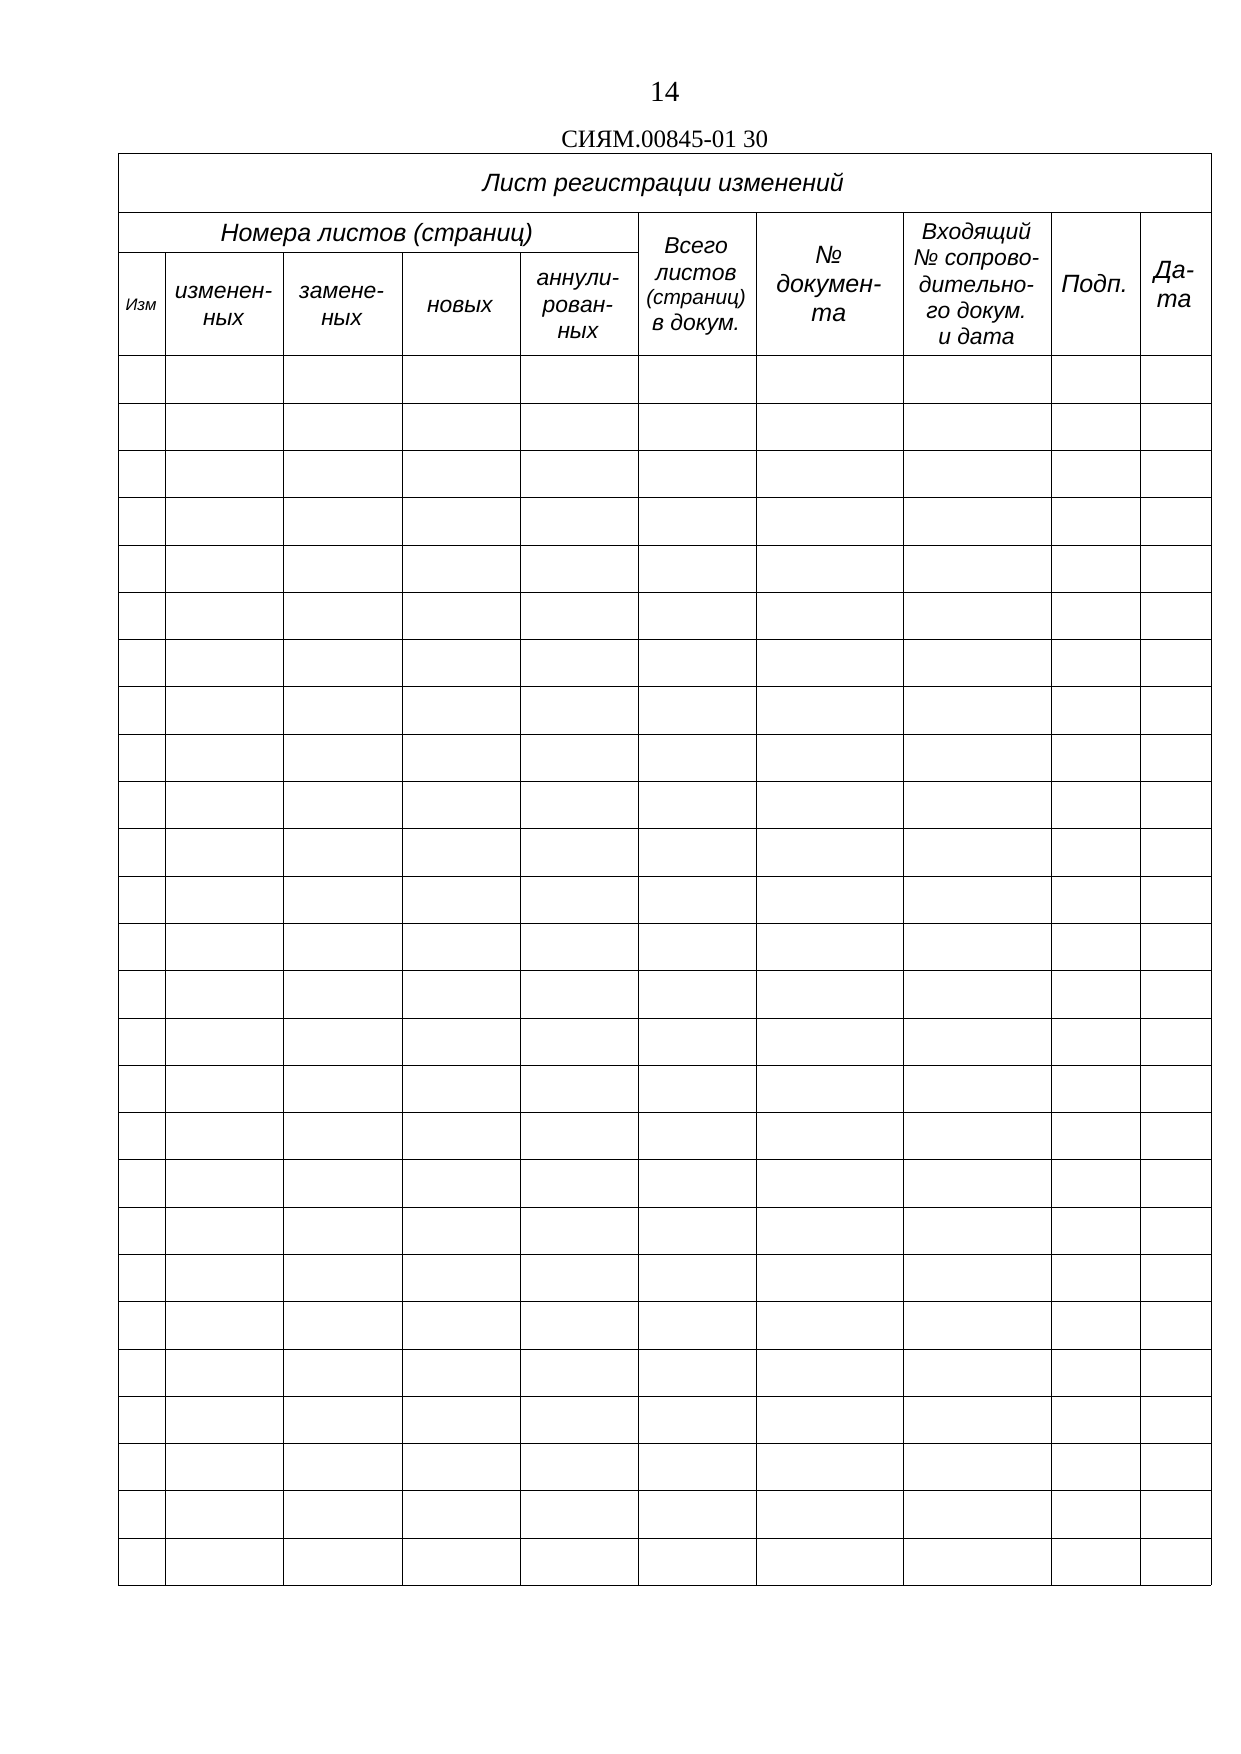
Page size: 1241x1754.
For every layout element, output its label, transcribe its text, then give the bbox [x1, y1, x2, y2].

table_cell [1052, 1208, 1140, 1254]
table_cell [119, 593, 165, 639]
table_cell [166, 1444, 283, 1490]
table_cell [757, 1160, 903, 1207]
table_cell [284, 1350, 402, 1396]
table_cell [521, 1208, 638, 1254]
table_cell [904, 829, 1051, 876]
table_cell [639, 924, 756, 970]
table_cell [1141, 1113, 1211, 1159]
table_cell [166, 1539, 283, 1585]
table_cell [521, 1066, 638, 1112]
table_cell [284, 877, 402, 923]
table_cell [904, 687, 1051, 734]
table_cell [521, 1444, 638, 1490]
table_cell [1052, 356, 1140, 403]
table_cell [403, 1019, 520, 1065]
table_cell [119, 1019, 165, 1065]
table_cell [1141, 877, 1211, 923]
table_cell [639, 546, 756, 592]
table_cell [284, 687, 402, 734]
table_cell [166, 356, 283, 403]
table_cell [284, 1444, 402, 1490]
table_cell [1141, 1491, 1211, 1538]
table_cell Входящий № сопрово- дительно- го докум. и дата [904, 213, 1051, 355]
table_cell [521, 924, 638, 970]
table_cell [1052, 924, 1140, 970]
table_cell [284, 498, 402, 544]
table_cell [757, 1539, 903, 1585]
table_cell [166, 1066, 283, 1112]
table_cell [166, 735, 283, 781]
table_cell [757, 687, 903, 734]
table_cell Да- та [1141, 213, 1211, 355]
table_cell [521, 1539, 638, 1585]
table_cell [119, 1208, 165, 1254]
table_cell [521, 1255, 638, 1301]
table_cell [403, 1255, 520, 1301]
table_cell [757, 1444, 903, 1490]
table_cell [1052, 829, 1140, 876]
table_cell [757, 404, 903, 450]
table_cell [119, 971, 165, 1017]
table_cell [1141, 356, 1211, 403]
table_cell [757, 829, 903, 876]
table_cell [1052, 1160, 1140, 1207]
table_cell [284, 1397, 402, 1443]
table_cell [904, 1019, 1051, 1065]
table_cell [1141, 1302, 1211, 1348]
table_cell [904, 1208, 1051, 1254]
table_cell [119, 498, 165, 544]
table_cell [1141, 1160, 1211, 1207]
table_cell [119, 1444, 165, 1490]
table_cell [284, 451, 402, 497]
table_cell [403, 829, 520, 876]
table_cell [1052, 546, 1140, 592]
table_cell [904, 877, 1051, 923]
table_cell [1141, 971, 1211, 1017]
table_cell [403, 1113, 520, 1159]
table_cell [119, 1491, 165, 1538]
table_cell [1141, 498, 1211, 544]
table_cell [1141, 829, 1211, 876]
table_cell [1052, 498, 1140, 544]
table_cell [1141, 1539, 1211, 1585]
table_cell [639, 687, 756, 734]
table_cell [904, 1066, 1051, 1112]
table_cell [284, 640, 402, 686]
table_cell [639, 593, 756, 639]
table_cell [521, 971, 638, 1017]
table_cell [521, 1491, 638, 1538]
table_cell [119, 546, 165, 592]
table_cell [166, 451, 283, 497]
table_cell [757, 735, 903, 781]
table_cell [904, 971, 1051, 1017]
table_cell [1141, 593, 1211, 639]
table_cell [639, 1019, 756, 1065]
table_cell [119, 1302, 165, 1348]
table_cell [521, 1350, 638, 1396]
table_cell [639, 1208, 756, 1254]
table_cell [284, 924, 402, 970]
table_cell [639, 1302, 756, 1348]
table_cell [521, 1019, 638, 1065]
table_cell [1052, 1539, 1140, 1585]
table_cell [284, 1302, 402, 1348]
table_cell [119, 924, 165, 970]
table_cell [521, 404, 638, 450]
table_cell [904, 782, 1051, 828]
table_cell [403, 1208, 520, 1254]
table_cell [521, 735, 638, 781]
table_cell [521, 1160, 638, 1207]
table_cell [166, 1019, 283, 1065]
table_cell [403, 877, 520, 923]
table_cell [639, 640, 756, 686]
table_cell [1052, 1397, 1140, 1443]
table_cell [1141, 735, 1211, 781]
table_cell [119, 404, 165, 450]
table_cell [757, 1350, 903, 1396]
table_cell [119, 829, 165, 876]
table_cell [639, 1539, 756, 1585]
table_cell аннули- рован- ных [521, 253, 638, 355]
table_cell [521, 1302, 638, 1348]
table_cell [403, 924, 520, 970]
table_cell [284, 735, 402, 781]
table_cell [403, 1160, 520, 1207]
table_cell [521, 498, 638, 544]
table_cell [1141, 451, 1211, 497]
table_cell [1141, 1350, 1211, 1396]
table_cell [1052, 1444, 1140, 1490]
table_cell [1141, 687, 1211, 734]
table_cell [119, 687, 165, 734]
table_cell [757, 593, 903, 639]
table_cell [757, 971, 903, 1017]
table_cell [639, 1397, 756, 1443]
table_cell [1141, 1208, 1211, 1254]
table_cell [403, 404, 520, 450]
table_cell [521, 640, 638, 686]
table_cell [119, 1539, 165, 1585]
table_cell [904, 640, 1051, 686]
table_cell [904, 546, 1051, 592]
table_cell [284, 782, 402, 828]
table_cell изменен- ных [166, 253, 283, 355]
table_cell [403, 1397, 520, 1443]
table_cell [521, 829, 638, 876]
table_cell [284, 1066, 402, 1112]
table_cell [284, 829, 402, 876]
table_cell [119, 1255, 165, 1301]
table_cell [166, 593, 283, 639]
table_cell [1052, 735, 1140, 781]
table_cell [166, 877, 283, 923]
table_cell [757, 1019, 903, 1065]
table_cell Номера листов (страниц) [119, 213, 638, 252]
table_cell [166, 829, 283, 876]
table_cell [119, 782, 165, 828]
table_cell [521, 877, 638, 923]
table_cell [1052, 687, 1140, 734]
table_cell [639, 1160, 756, 1207]
table_cell [904, 1397, 1051, 1443]
table_cell [166, 640, 283, 686]
table_cell [904, 1255, 1051, 1301]
table_cell [904, 1113, 1051, 1159]
table_cell [639, 735, 756, 781]
table_cell [639, 971, 756, 1017]
table_cell [284, 404, 402, 450]
table_cell [166, 782, 283, 828]
table_cell [403, 1444, 520, 1490]
table_cell [904, 1302, 1051, 1348]
table_cell [1052, 1350, 1140, 1396]
table_cell [521, 1397, 638, 1443]
table_cell [904, 404, 1051, 450]
table_cell [119, 735, 165, 781]
table_cell [119, 1397, 165, 1443]
table_cell [757, 1113, 903, 1159]
table_cell [119, 640, 165, 686]
table_cell [639, 356, 756, 403]
table_cell [166, 498, 283, 544]
table_cell [119, 1113, 165, 1159]
table_cell [1052, 877, 1140, 923]
table_cell [1052, 593, 1140, 639]
table_cell [904, 924, 1051, 970]
table_cell [521, 593, 638, 639]
table_cell [521, 782, 638, 828]
table_cell замене- ных [284, 253, 402, 355]
table_cell [403, 640, 520, 686]
table_cell [1052, 640, 1140, 686]
table_cell [166, 971, 283, 1017]
table_cell [639, 1491, 756, 1538]
table_cell [639, 877, 756, 923]
table_cell [403, 1302, 520, 1348]
table_cell [1052, 1113, 1140, 1159]
table_cell [904, 1539, 1051, 1585]
table_cell [1052, 1019, 1140, 1065]
table_cell [403, 971, 520, 1017]
table_cell [1141, 404, 1211, 450]
table_cell [119, 356, 165, 403]
table_cell [403, 593, 520, 639]
table_cell [284, 1539, 402, 1585]
table_cell [521, 546, 638, 592]
table_cell [403, 735, 520, 781]
table_cell [166, 1397, 283, 1443]
table_cell [166, 687, 283, 734]
table_cell [757, 924, 903, 970]
table_cell [639, 829, 756, 876]
table_cell [757, 356, 903, 403]
table_cell [119, 451, 165, 497]
table_cell [1141, 924, 1211, 970]
table_cell [1141, 1066, 1211, 1112]
table_cell [757, 498, 903, 544]
table_cell [284, 1491, 402, 1538]
table_cell [1052, 1302, 1140, 1348]
table_cell [119, 1160, 165, 1207]
table_cell Подп. [1052, 213, 1140, 355]
table_cell [403, 1350, 520, 1396]
table_cell [639, 1350, 756, 1396]
table_cell [284, 1019, 402, 1065]
table_cell [757, 877, 903, 923]
table_cell [521, 1113, 638, 1159]
table_cell [284, 971, 402, 1017]
table_cell [403, 1066, 520, 1112]
table_cell [639, 1113, 756, 1159]
table_cell [284, 546, 402, 592]
table_cell [1052, 971, 1140, 1017]
table_cell [284, 356, 402, 403]
table_cell [1052, 1491, 1140, 1538]
table_cell [904, 1160, 1051, 1207]
table_cell [904, 1444, 1051, 1490]
table_cell [403, 782, 520, 828]
table_cell [403, 546, 520, 592]
table_cell [166, 1113, 283, 1159]
table_cell [166, 1491, 283, 1538]
table_cell [166, 1350, 283, 1396]
table_cell [166, 546, 283, 592]
table_cell [166, 1208, 283, 1254]
table_cell № докумен- та [757, 213, 903, 355]
table_cell [1141, 1255, 1211, 1301]
table_cell [639, 782, 756, 828]
table_cell [521, 687, 638, 734]
table_cell [403, 498, 520, 544]
table_cell [639, 1066, 756, 1112]
table_cell [166, 1302, 283, 1348]
table_cell [166, 1255, 283, 1301]
table_cell [757, 1066, 903, 1112]
table_cell [757, 1255, 903, 1301]
table_cell [1052, 404, 1140, 450]
table_cell [757, 1208, 903, 1254]
table_cell [904, 1491, 1051, 1538]
table_cell [1141, 782, 1211, 828]
table_cell [521, 356, 638, 403]
table_cell [639, 498, 756, 544]
table_cell [119, 1066, 165, 1112]
table_cell [403, 451, 520, 497]
table_cell Изм [119, 253, 165, 355]
table_cell [757, 782, 903, 828]
table_cell [904, 1350, 1051, 1396]
table_header Лист регистрации изменений [119, 154, 1211, 212]
table_cell [1141, 546, 1211, 592]
table_cell [757, 451, 903, 497]
table_cell [521, 451, 638, 497]
table_cell [1052, 1066, 1140, 1112]
table_cell [904, 498, 1051, 544]
table_cell [757, 1397, 903, 1443]
table_cell [1141, 640, 1211, 686]
table_cell [639, 404, 756, 450]
table_cell [904, 356, 1051, 403]
table_cell [757, 640, 903, 686]
table_cell [403, 687, 520, 734]
table_cell [403, 356, 520, 403]
table_cell [284, 1255, 402, 1301]
table_cell [1141, 1444, 1211, 1490]
table_cell новых [403, 253, 520, 355]
table_cell [403, 1491, 520, 1538]
table_cell [166, 924, 283, 970]
table_cell [904, 735, 1051, 781]
table_cell [904, 593, 1051, 639]
table_cell [904, 451, 1051, 497]
table_cell [119, 1350, 165, 1396]
table_cell [166, 1160, 283, 1207]
table_cell [1052, 1255, 1140, 1301]
table_cell [757, 1491, 903, 1538]
table_cell [166, 404, 283, 450]
table_cell [639, 1444, 756, 1490]
table_cell [284, 1208, 402, 1254]
table_cell [1141, 1019, 1211, 1065]
table_cell Всего листов (страниц) в докум. [639, 213, 756, 355]
table_cell [639, 1255, 756, 1301]
table_cell [284, 593, 402, 639]
table_cell [757, 1302, 903, 1348]
table_cell [403, 1539, 520, 1585]
table_cell [1052, 451, 1140, 497]
table_cell [119, 877, 165, 923]
table_cell [1141, 1397, 1211, 1443]
table_cell [1052, 782, 1140, 828]
table_cell [284, 1113, 402, 1159]
table_cell [284, 1160, 402, 1207]
table_cell [639, 451, 756, 497]
table_cell [757, 546, 903, 592]
